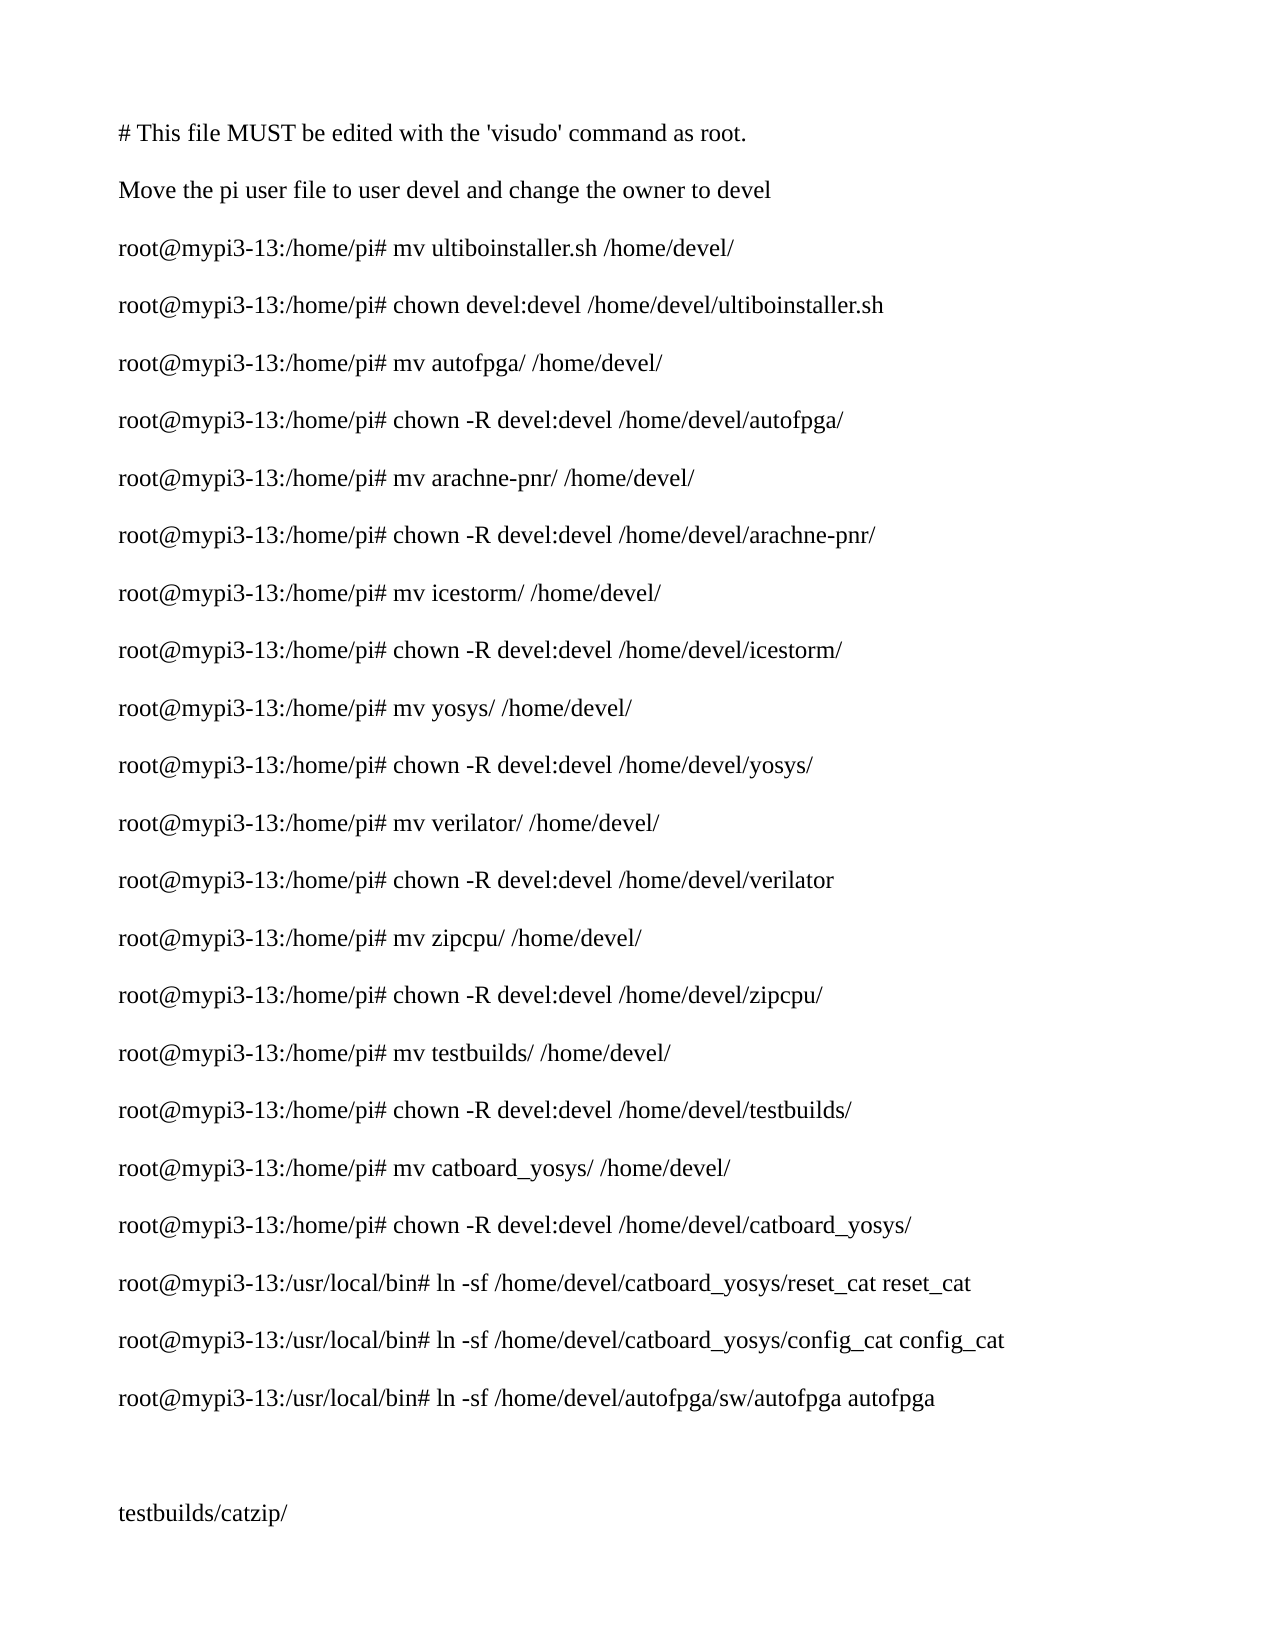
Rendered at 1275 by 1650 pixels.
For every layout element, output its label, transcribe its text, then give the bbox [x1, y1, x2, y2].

text Move the pi user file to user devel and change the owner to devel [118, 176, 1157, 204]
text # This file MUST be edited with the 'visudo' command as root. [118, 118, 1157, 147]
text root@mypi3-13:/home/pi# mv catboard_yosys/ /home/devel/ [118, 1153, 1157, 1182]
text root@mypi3-13:/home/pi# mv arachne-pnr/ /home/devel/ [118, 463, 1157, 492]
text root@mypi3-13:/home/pi# mv ultiboinstaller.sh /home/devel/ [118, 233, 1157, 262]
text root@mypi3-13:/home/pi# chown -R devel:devel /home/devel/verilator [118, 866, 1157, 894]
text root@mypi3-13:/usr/local/bin# ln -sf /home/devel/catboard_yosys/reset_cat reset_cat [118, 1268, 1157, 1297]
text root@mypi3-13:/home/pi# chown -R devel:devel /home/devel/icestorm/ [118, 636, 1157, 664]
text root@mypi3-13:/home/pi# chown devel:devel /home/devel/ultiboinstaller.sh [118, 291, 1157, 319]
text root@mypi3-13:/home/pi# chown -R devel:devel /home/devel/zipcpu/ [118, 981, 1157, 1009]
text root@mypi3-13:/home/pi# chown -R devel:devel /home/devel/testbuilds/ [118, 1096, 1157, 1124]
text testbuilds/catzip/ [118, 1498, 1157, 1527]
text root@mypi3-13:/home/pi# chown -R devel:devel /home/devel/autofpga/ [118, 406, 1157, 434]
text root@mypi3-13:/home/pi# mv verilator/ /home/devel/ [118, 808, 1157, 837]
text root@mypi3-13:/home/pi# mv testbuilds/ /home/devel/ [118, 1038, 1157, 1067]
text root@mypi3-13:/home/pi# mv yosys/ /home/devel/ [118, 693, 1157, 722]
text root@mypi3-13:/home/pi# mv zipcpu/ /home/devel/ [118, 923, 1157, 952]
text root@mypi3-13:/usr/local/bin# ln -sf /home/devel/autofpga/sw/autofpga autofpga [118, 1383, 1157, 1412]
text root@mypi3-13:/home/pi# chown -R devel:devel /home/devel/yosys/ [118, 751, 1157, 779]
text root@mypi3-13:/home/pi# chown -R devel:devel /home/devel/arachne-pnr/ [118, 521, 1157, 549]
text root@mypi3-13:/usr/local/bin# ln -sf /home/devel/catboard_yosys/config_cat config_cat [118, 1326, 1157, 1354]
text root@mypi3-13:/home/pi# mv autofpga/ /home/devel/ [118, 348, 1157, 377]
text root@mypi3-13:/home/pi# mv icestorm/ /home/devel/ [118, 578, 1157, 607]
text root@mypi3-13:/home/pi# chown -R devel:devel /home/devel/catboard_yosys/ [118, 1211, 1157, 1239]
